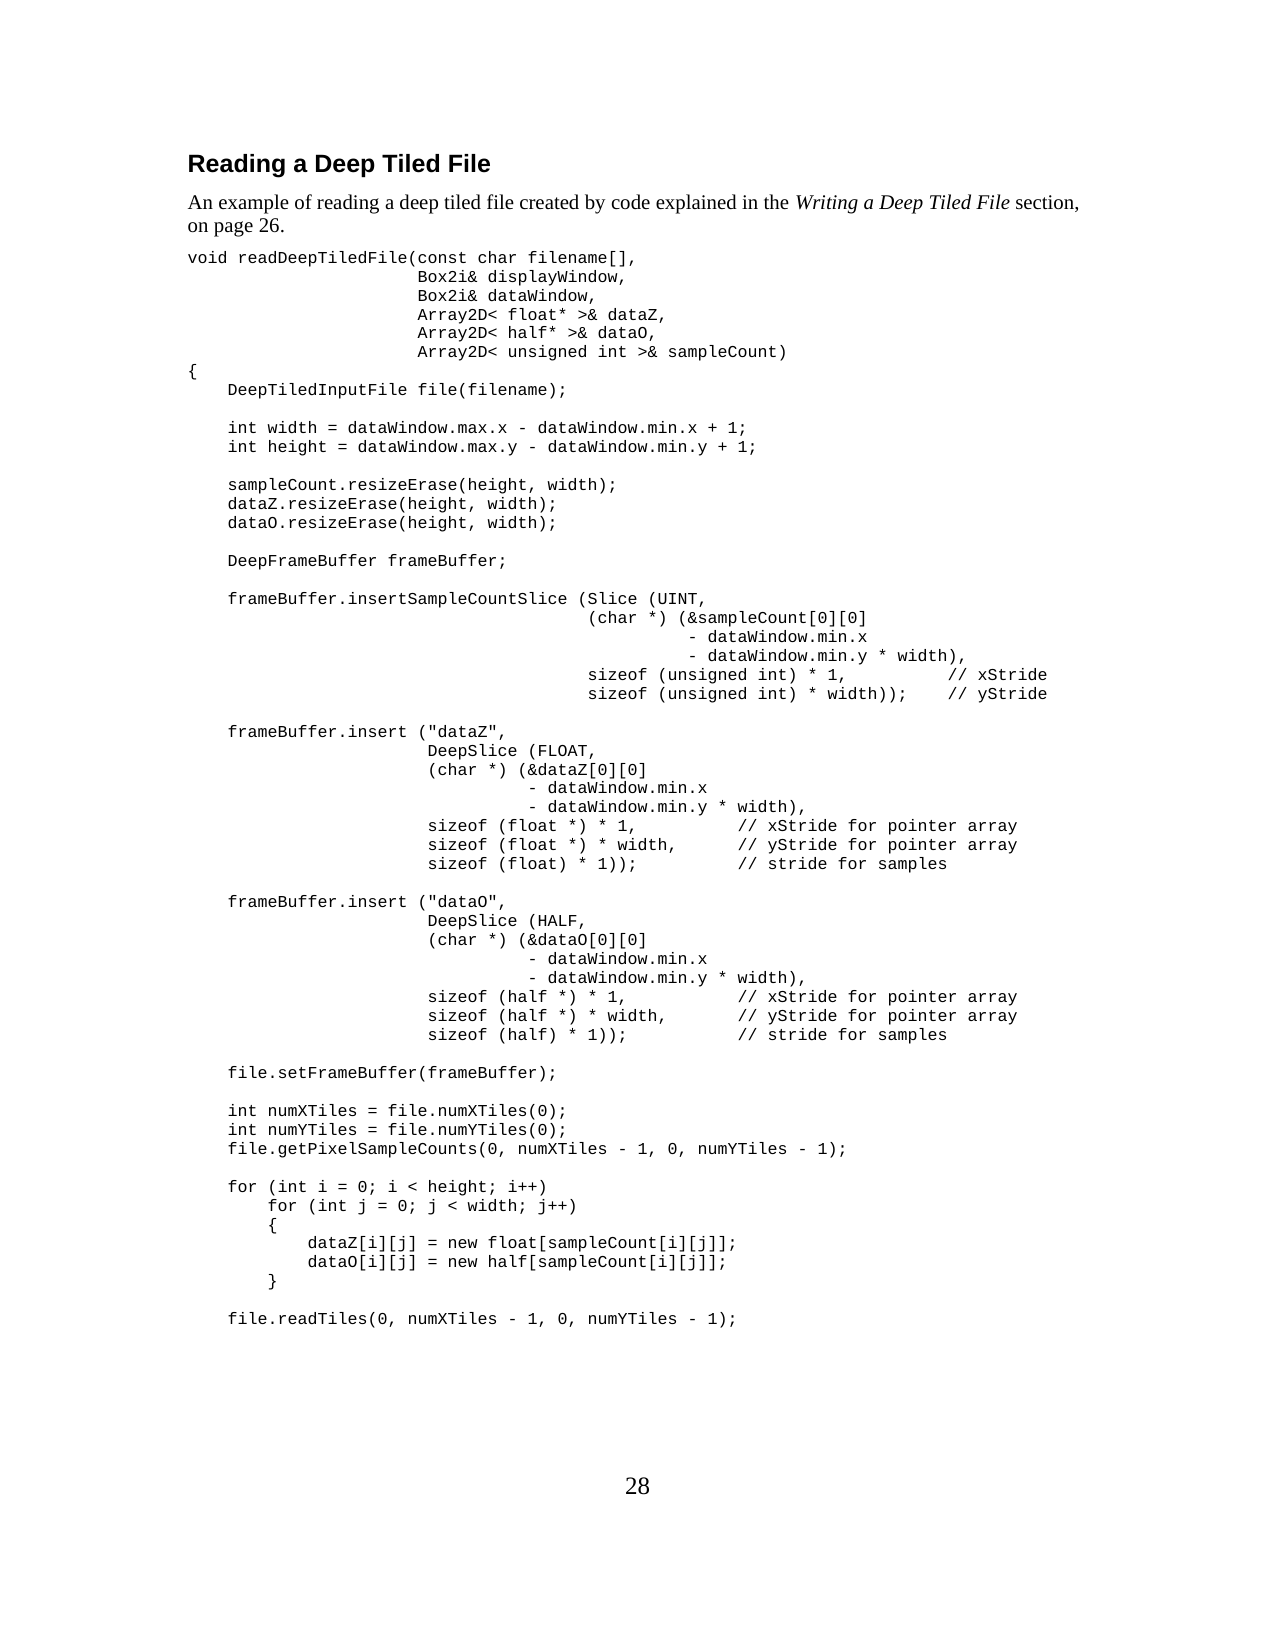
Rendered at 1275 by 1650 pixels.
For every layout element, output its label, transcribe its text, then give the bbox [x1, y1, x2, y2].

text dataO.resizeErase(height, width); [187, 514, 1087, 533]
text frameBuffer.insertSampleCountSlice (Slice (UINT, [187, 590, 1087, 609]
text (char *) (&sampleCount[0][0] [187, 609, 1087, 628]
text sizeof (float *) * 1, // xStride for pointer array [187, 818, 1087, 837]
text DeepFrameBuffer frameBuffer; [187, 552, 1087, 571]
text - dataWindow.min.y * width), [187, 799, 1087, 818]
text } [187, 1273, 1087, 1292]
text file.setFrameBuffer(frameBuffer); [187, 1064, 1087, 1083]
text An example of reading a deep tiled file created by code explained in the Writing a Deep Tiled File section, on page 26. [187, 191, 1087, 237]
text int numXTiles = file.numXTiles(0); [187, 1102, 1087, 1121]
text file.getPixelSampleCounts(0, numXTiles - 1, 0, numYTiles - 1); [187, 1140, 1087, 1159]
text sizeof (float *) * width, // yStride for pointer array [187, 837, 1087, 856]
text DeepSlice (FLOAT, [187, 742, 1087, 761]
text DeepTiledInputFile file(filename); [187, 382, 1087, 401]
text int width = dataWindow.max.x - dataWindow.min.x + 1; [187, 420, 1087, 439]
text int height = dataWindow.max.y - dataWindow.min.y + 1; [187, 439, 1087, 458]
text (char *) (&dataO[0][0] [187, 932, 1087, 951]
text - dataWindow.min.x [187, 951, 1087, 969]
text DeepSlice (HALF, [187, 913, 1087, 932]
text sizeof (unsigned int) * width)); // yStride [187, 685, 1087, 704]
text sizeof (unsigned int) * 1, // xStride [187, 666, 1087, 685]
text Array2D< float* >& dataZ, [187, 306, 1087, 325]
text Box2i& dataWindow, [187, 287, 1087, 306]
text sizeof (float) * 1)); // stride for samples [187, 856, 1087, 875]
text void readDeepTiledFile(const char filename[], [187, 249, 1087, 268]
text frameBuffer.insert ("dataZ", [187, 723, 1087, 742]
text { [187, 363, 1087, 382]
text for (int j = 0; j < width; j++) [187, 1197, 1087, 1216]
text int numYTiles = file.numYTiles(0); [187, 1121, 1087, 1140]
subtitle Reading a Deep Tiled File [187, 150, 1087, 178]
text dataO[i][j] = new half[sampleCount[i][j]]; [187, 1254, 1087, 1273]
text - dataWindow.min.y * width), [187, 969, 1087, 988]
text - dataWindow.min.x [187, 628, 1087, 647]
text for (int i = 0; i < height; i++) [187, 1178, 1087, 1197]
text { [187, 1216, 1087, 1235]
text sizeof (half) * 1)); // stride for samples [187, 1026, 1087, 1045]
text Array2D< half* >& dataO, [187, 325, 1087, 344]
text sizeof (half *) * width, // yStride for pointer array [187, 1007, 1087, 1026]
text (char *) (&dataZ[0][0] [187, 761, 1087, 780]
text Array2D< unsigned int >& sampleCount) [187, 344, 1087, 363]
text Box2i& displayWindow, [187, 268, 1087, 287]
text sampleCount.resizeErase(height, width); [187, 477, 1087, 496]
text - dataWindow.min.y * width), [187, 647, 1087, 666]
text dataZ.resizeErase(height, width); [187, 496, 1087, 514]
text sizeof (half *) * 1, // xStride for pointer array [187, 988, 1087, 1007]
text - dataWindow.min.x [187, 780, 1087, 799]
text frameBuffer.insert ("dataO", [187, 894, 1087, 913]
text dataZ[i][j] = new float[sampleCount[i][j]]; [187, 1235, 1087, 1254]
text file.readTiles(0, numXTiles - 1, 0, numYTiles - 1); [187, 1311, 1087, 1330]
